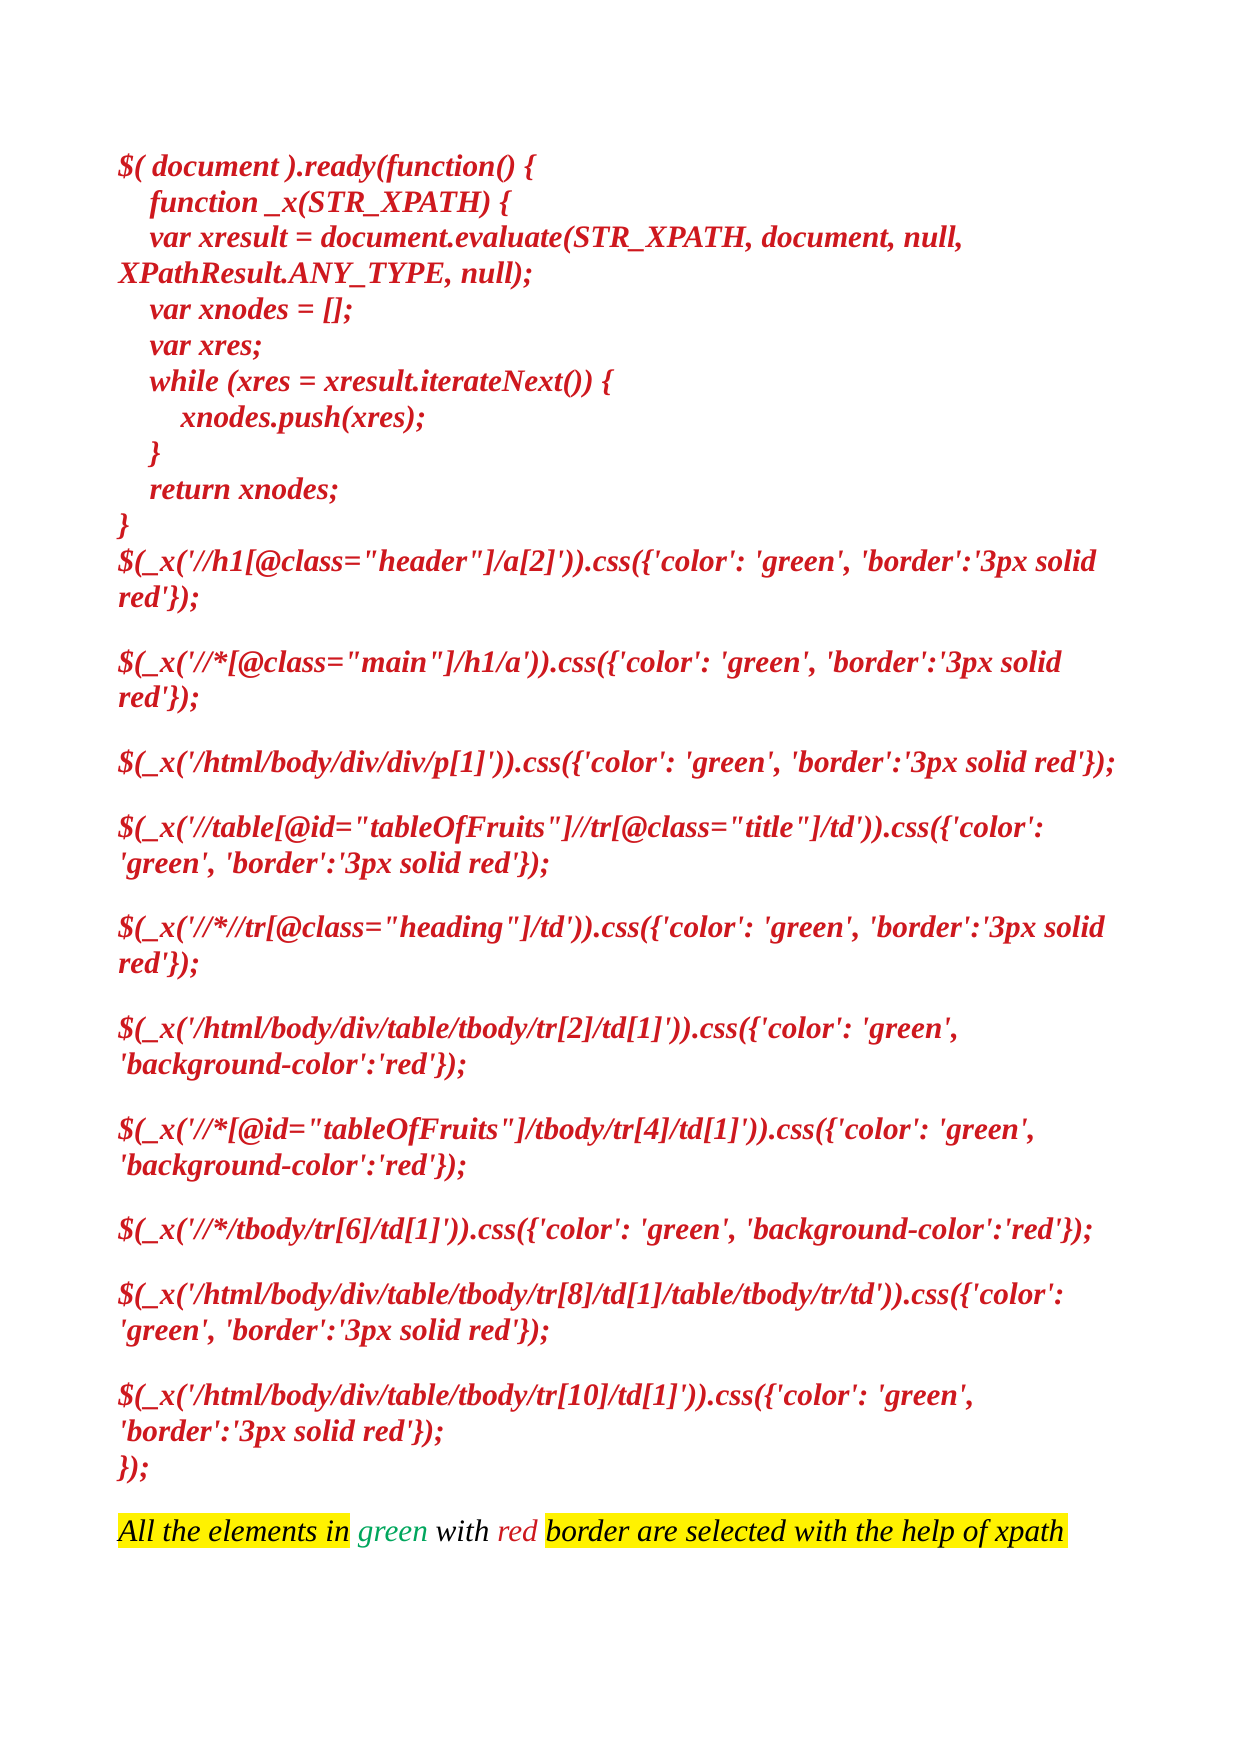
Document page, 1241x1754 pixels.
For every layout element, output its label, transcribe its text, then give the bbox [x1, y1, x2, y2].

text $(_x('/html/body/div/table/tbody/tr[8]/td[1]/table/tbody/tr/td')).css({'color': 'green', 'border':'3px solid red'}); [118, 1275, 1122, 1347]
text xnodes.push(xres); [118, 398, 1122, 434]
text $( document ).ready(function() { [118, 147, 1122, 183]
text } [118, 434, 1122, 470]
text while (xres = xresult.iterateNext()) { [118, 362, 1122, 398]
text $(_x('//table[@id="tableOfFruits"]//tr[@class="title"]/td')).css({'color': 'green', 'border':'3px solid red'}); [118, 808, 1122, 880]
text $(_x('//*//tr[@class="heading"]/td')).css({'color': 'green', 'border':'3px solid red'}); [118, 909, 1122, 981]
text $(_x('//*/tbody/tr[6]/td[1]')).css({'color': 'green', 'background-color':'red'}); [118, 1211, 1122, 1247]
text var xresult = document.evaluate(STR_XPATH, document, null, XPathResult.ANY_TYPE, null); [118, 219, 1122, 291]
text All the elements in green with red border are selected with the help of xpath [118, 1512, 1122, 1548]
text } [118, 506, 1122, 542]
text $(_x('/html/body/div/table/tbody/tr[2]/td[1]')).css({'color': 'green', 'background-color':'red'}); [118, 1009, 1122, 1081]
text $(_x('//*[@id="tableOfFruits"]/tbody/tr[4]/td[1]')).css({'color': 'green', 'background-color':'red'}); [118, 1110, 1122, 1182]
text }); [118, 1448, 1122, 1484]
text $(_x('//*[@class="main"]/h1/a')).css({'color': 'green', 'border':'3px solid red'}); [118, 643, 1122, 715]
text var xnodes = []; [118, 291, 1122, 327]
text var xres; [118, 327, 1122, 362]
text function _x(STR_XPATH) { [118, 183, 1122, 219]
text $(_x('/html/body/div/table/tbody/tr[10]/td[1]')).css({'color': 'green', 'border':'3px solid red'}); [118, 1376, 1122, 1448]
text $(_x('//h1[@class="header"]/a[2]')).css({'color': 'green', 'border':'3px solid red'}); [118, 542, 1122, 614]
text $(_x('/html/body/div/div/p[1]')).css({'color': 'green', 'border':'3px solid red'}); [118, 743, 1122, 779]
text return xnodes; [118, 470, 1122, 506]
